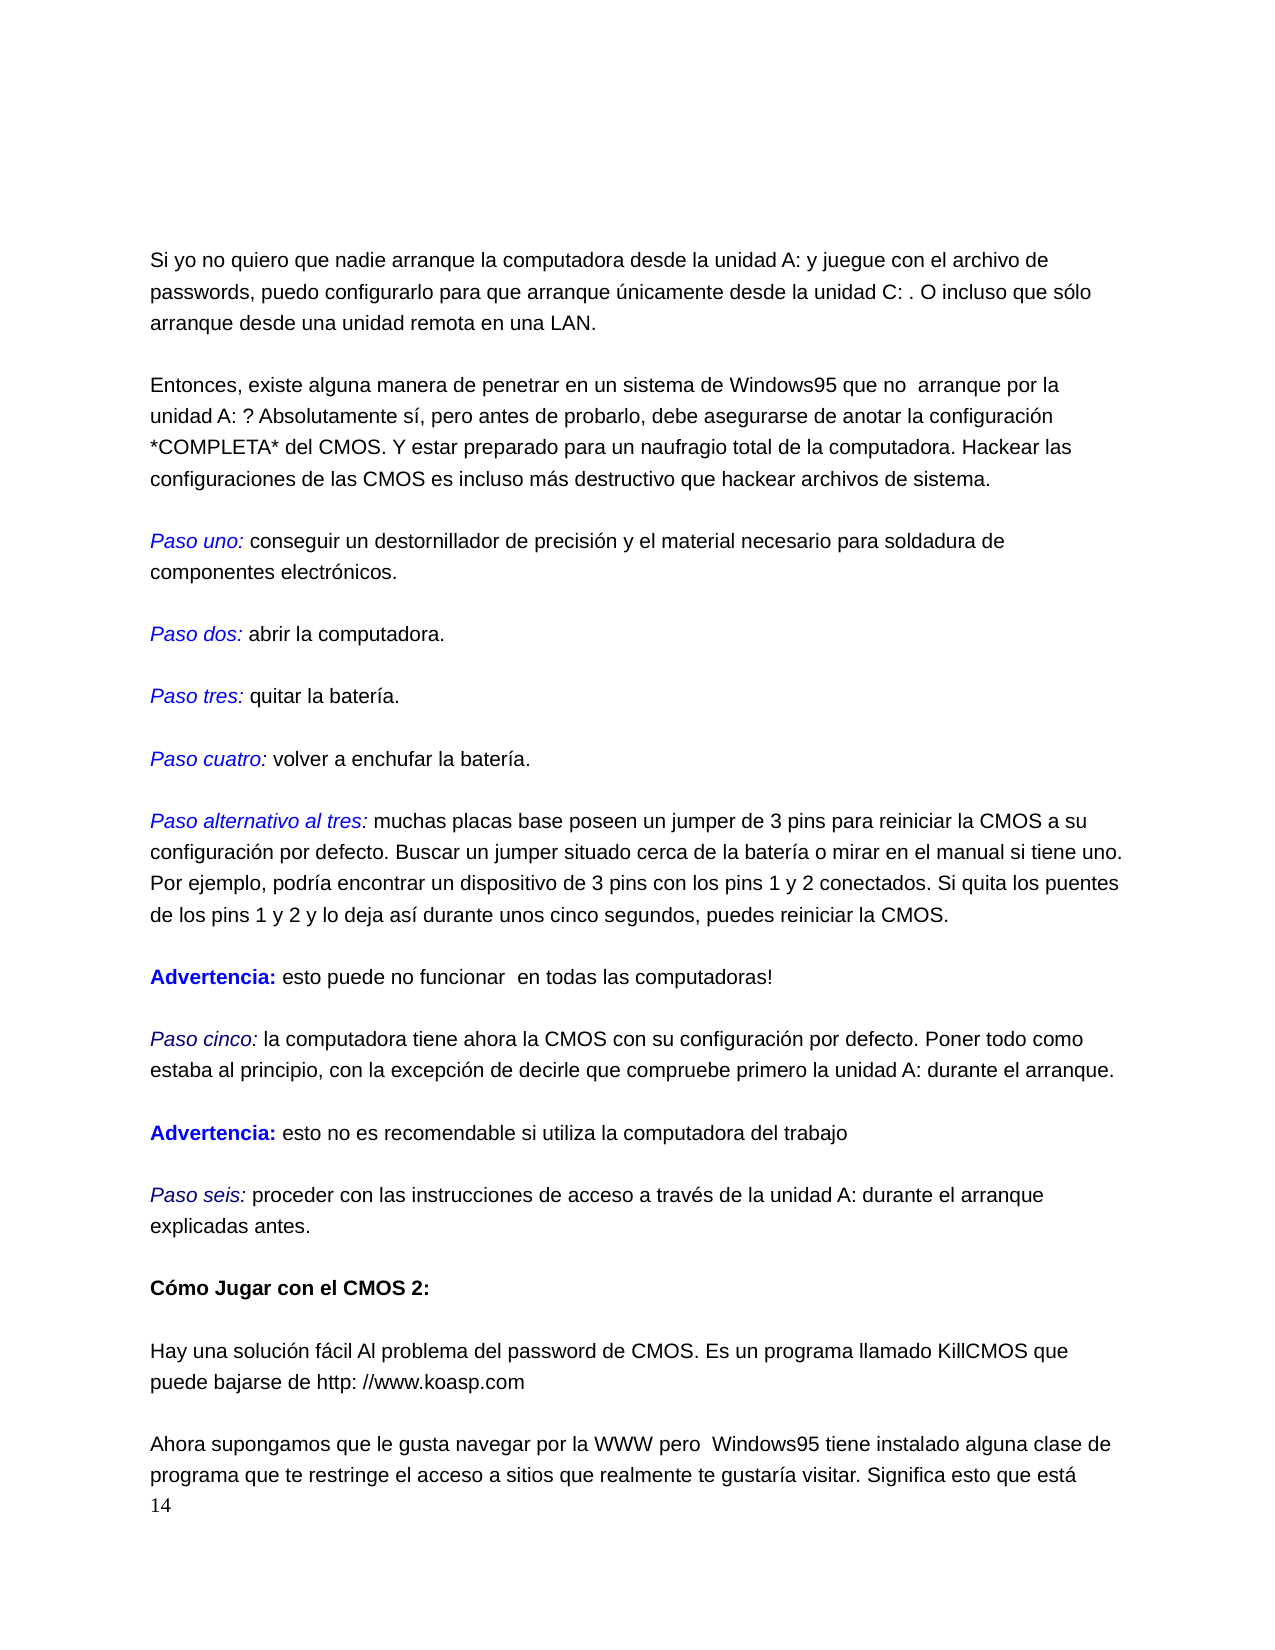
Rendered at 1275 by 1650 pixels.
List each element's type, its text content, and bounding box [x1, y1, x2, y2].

text Paso dos: abrir la computadora. Paso tres: quitar la batería. Paso cuatro: volver a enchufar la batería. [150, 622, 1125, 771]
text Paso seis: proceder con las instrucciones de acceso a través de la unidad A: durante el arranque explicadas antes. Cómo Jugar con el CMOS 2: Hay una solución fácil Al problema del password de CMOS. Es un programa llamado KillCMOS que puede bajarse de http: //www.koasp.com Ahora supongamos que le gusta navegar por la WWW pero Windows95 tiene instalado alguna clase de programa que te restringe el acceso a sitios que realmente te gustaría visitar. Significa esto que está [150, 1183, 1125, 1487]
text Paso alternativo al tres: muchas placas base poseen un jumper de 3 pins para reiniciar la CMOS a su configuración por defecto. Buscar un jumper situado cerca de la batería o mirar en el manual si tiene uno. Por ejemplo, podría encontrar un dispositivo de 3 pins con los pins 1 y 2 conectados. Si quita los puentes de los pins 1 y 2 y lo deja así durante unos cinco segundos, puedes reiniciar la CMOS. Advertencia: esto puede no funcionar en todas las computadoras! Paso cinco: la computadora tiene ahora la CMOS con su configuración por defecto. Poner todo como estaba al principio, con la excepción de decirle que compruebe primero la unidad A: durante el arranque. Advertencia: esto no es recomendable si utiliza la computadora del trabajo [150, 809, 1125, 1144]
text Si yo no quiero que nadie arranque la computadora desde la unidad A: y juegue con el archivo de passwords, puedo configurarlo para que arranque únicamente desde la unidad C: . O incluso que sólo arranque desde una unidad remota en una LAN. Entonces, existe alguna manera de penetrar en un sistema de Windows95 que no arranque por la unidad A: ? Absolutamente sí, pero antes de probarlo, debe asegurarse de anotar la configuración *COMPLETA* del CMOS. Y estar preparado para un naufragio total de la computadora. Hackear las configuraciones de las CMOS es incluso más destructivo que hackear archivos de sistema. Paso uno: conseguir un destornillador de precisión y el material necesario para soldadura de componentes electrónicos. [150, 217, 1125, 584]
